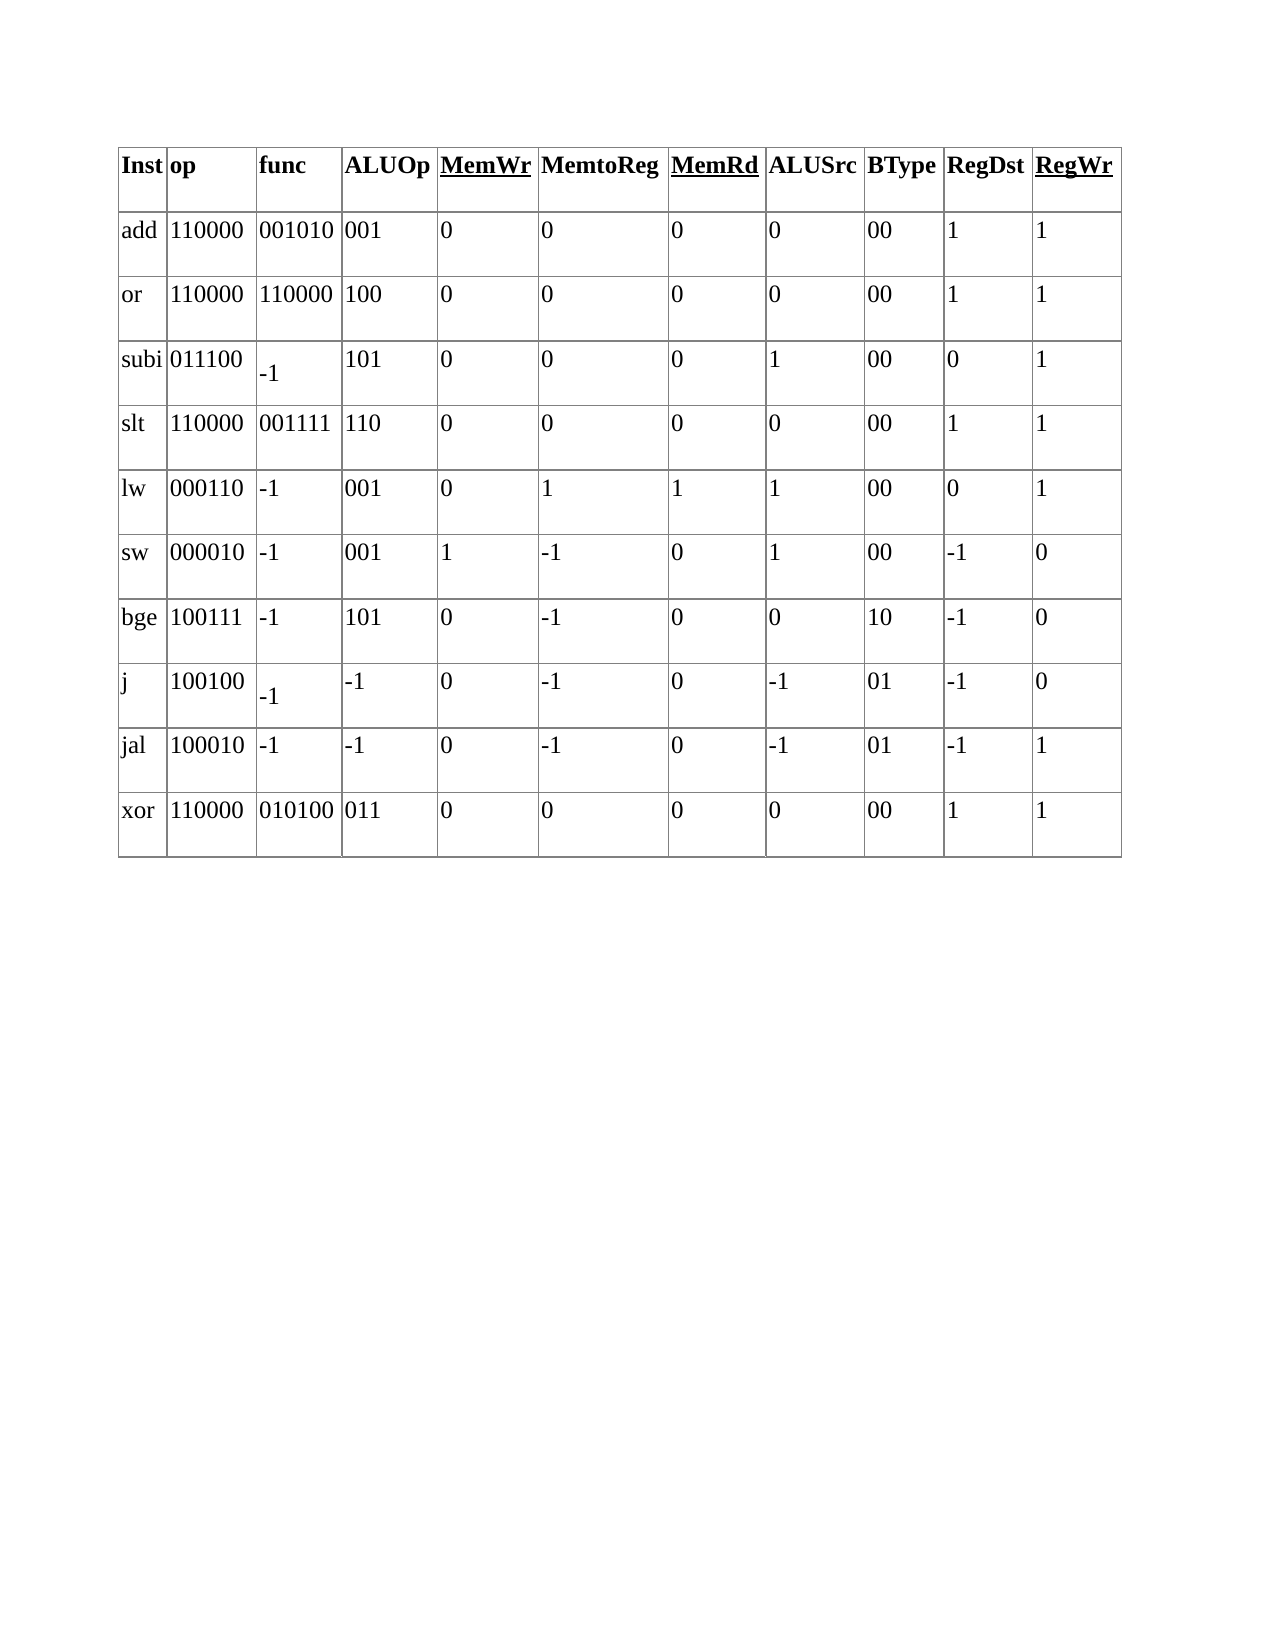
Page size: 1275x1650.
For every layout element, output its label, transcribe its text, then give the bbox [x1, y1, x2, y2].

table_cell 00 [865, 342, 943, 405]
table_cell 011 [343, 793, 437, 856]
table_cell 0 [539, 793, 668, 856]
table_header Inst [119, 148, 166, 211]
table_cell -1 [257, 342, 341, 405]
table_cell xor [119, 793, 166, 856]
table_cell 110000 [168, 406, 256, 469]
table_cell 0 [438, 793, 538, 856]
table_cell 001 [343, 535, 437, 598]
table_cell 0 [767, 793, 864, 856]
table_cell 0 [669, 342, 765, 405]
table_cell bge [119, 600, 166, 663]
table_cell -1 [257, 535, 341, 598]
table_cell 0 [438, 664, 538, 727]
table_cell 0 [438, 729, 538, 792]
table_cell 011100 [168, 342, 256, 405]
table_cell or [119, 277, 166, 340]
table_cell 0 [1033, 600, 1121, 663]
table_cell -1 [343, 729, 437, 792]
table_header BType [865, 148, 943, 211]
table_cell 110000 [257, 277, 341, 340]
table_cell 0 [669, 729, 765, 792]
table_cell -1 [767, 664, 864, 727]
table_cell -1 [257, 664, 341, 727]
table_cell 0 [669, 535, 765, 598]
table_cell 1 [1033, 342, 1121, 405]
table_header MemtoReg [539, 148, 668, 211]
table_cell 1 [1033, 729, 1121, 792]
table_cell 0 [669, 406, 765, 469]
table_cell 0 [438, 277, 538, 340]
table_cell 10 [865, 600, 943, 663]
table_cell 00 [865, 213, 943, 276]
table_cell 110000 [168, 793, 256, 856]
table_cell 1 [669, 471, 765, 534]
table_cell 001 [343, 471, 437, 534]
table_cell 1 [945, 213, 1032, 276]
table_cell 0 [669, 600, 765, 663]
table_cell -1 [945, 729, 1032, 792]
table_cell 1 [539, 471, 668, 534]
table_cell -1 [539, 535, 668, 598]
table_cell 100 [343, 277, 437, 340]
table_header MemWr [438, 148, 538, 211]
table_header op [168, 148, 256, 211]
table_cell 1 [1033, 406, 1121, 469]
table_header RegWr [1033, 148, 1121, 211]
table_cell 0 [945, 342, 1032, 405]
table_cell lw [119, 471, 166, 534]
table_cell 0 [669, 664, 765, 727]
table_cell 1 [767, 342, 864, 405]
table_cell 1 [767, 535, 864, 598]
table_cell jal [119, 729, 166, 792]
table_cell 110000 [168, 213, 256, 276]
table_cell 0 [438, 342, 538, 405]
table_cell -1 [539, 600, 668, 663]
table_cell 0 [767, 213, 864, 276]
table_cell add [119, 213, 166, 276]
table_cell -1 [767, 729, 864, 792]
table_cell 0 [767, 277, 864, 340]
table_cell 1 [1033, 277, 1121, 340]
table_cell 0 [539, 342, 668, 405]
table_cell 100010 [168, 729, 256, 792]
table_cell -1 [945, 600, 1032, 663]
table_cell 100111 [168, 600, 256, 663]
table_cell -1 [539, 664, 668, 727]
table_cell 1 [1033, 793, 1121, 856]
table_cell 0 [438, 406, 538, 469]
table_cell 0 [438, 471, 538, 534]
table_cell 0 [539, 277, 668, 340]
table_cell 000110 [168, 471, 256, 534]
table_cell 100100 [168, 664, 256, 727]
table_cell 110 [343, 406, 437, 469]
table_cell -1 [539, 729, 668, 792]
table_header MemRd [669, 148, 765, 211]
table_cell -1 [945, 664, 1032, 727]
table_cell 000010 [168, 535, 256, 598]
table_cell -1 [257, 600, 341, 663]
table_cell 1 [945, 277, 1032, 340]
table_cell 001111 [257, 406, 341, 469]
table_cell sw [119, 535, 166, 598]
table_cell j [119, 664, 166, 727]
table_cell 00 [865, 471, 943, 534]
table_cell 1 [1033, 213, 1121, 276]
table_cell 101 [343, 342, 437, 405]
table_cell 0 [945, 471, 1032, 534]
table_cell 1 [945, 793, 1032, 856]
table_cell 00 [865, 406, 943, 469]
table_cell 0 [767, 600, 864, 663]
table_cell 0 [539, 406, 668, 469]
table_cell 0 [438, 213, 538, 276]
table_cell 110000 [168, 277, 256, 340]
table_header ALUOp [343, 148, 437, 211]
table_cell 001010 [257, 213, 341, 276]
table_cell 0 [767, 406, 864, 469]
table_cell 0 [438, 600, 538, 663]
table_cell 010100 [257, 793, 341, 856]
table_cell 00 [865, 793, 943, 856]
table_cell 0 [669, 277, 765, 340]
table_cell 01 [865, 664, 943, 727]
table_cell 1 [438, 535, 538, 598]
table_cell 101 [343, 600, 437, 663]
table_cell 0 [1033, 664, 1121, 727]
table_cell 00 [865, 535, 943, 598]
table_cell 0 [669, 793, 765, 856]
table_cell 1 [1033, 471, 1121, 534]
table_header ALUSrc [767, 148, 864, 211]
table_header func [257, 148, 341, 211]
table_cell -1 [257, 471, 341, 534]
table_cell 01 [865, 729, 943, 792]
table_cell slt [119, 406, 166, 469]
table_cell 00 [865, 277, 943, 340]
table_cell 001 [343, 213, 437, 276]
table_cell 1 [767, 471, 864, 534]
table_cell subi [119, 342, 166, 405]
table_cell -1 [257, 729, 341, 792]
table_cell 0 [539, 213, 668, 276]
table_header RegDst [945, 148, 1032, 211]
table_cell 0 [1033, 535, 1121, 598]
table_cell 0 [669, 213, 765, 276]
table_cell -1 [945, 535, 1032, 598]
table_cell 1 [945, 406, 1032, 469]
table_cell -1 [343, 664, 437, 727]
